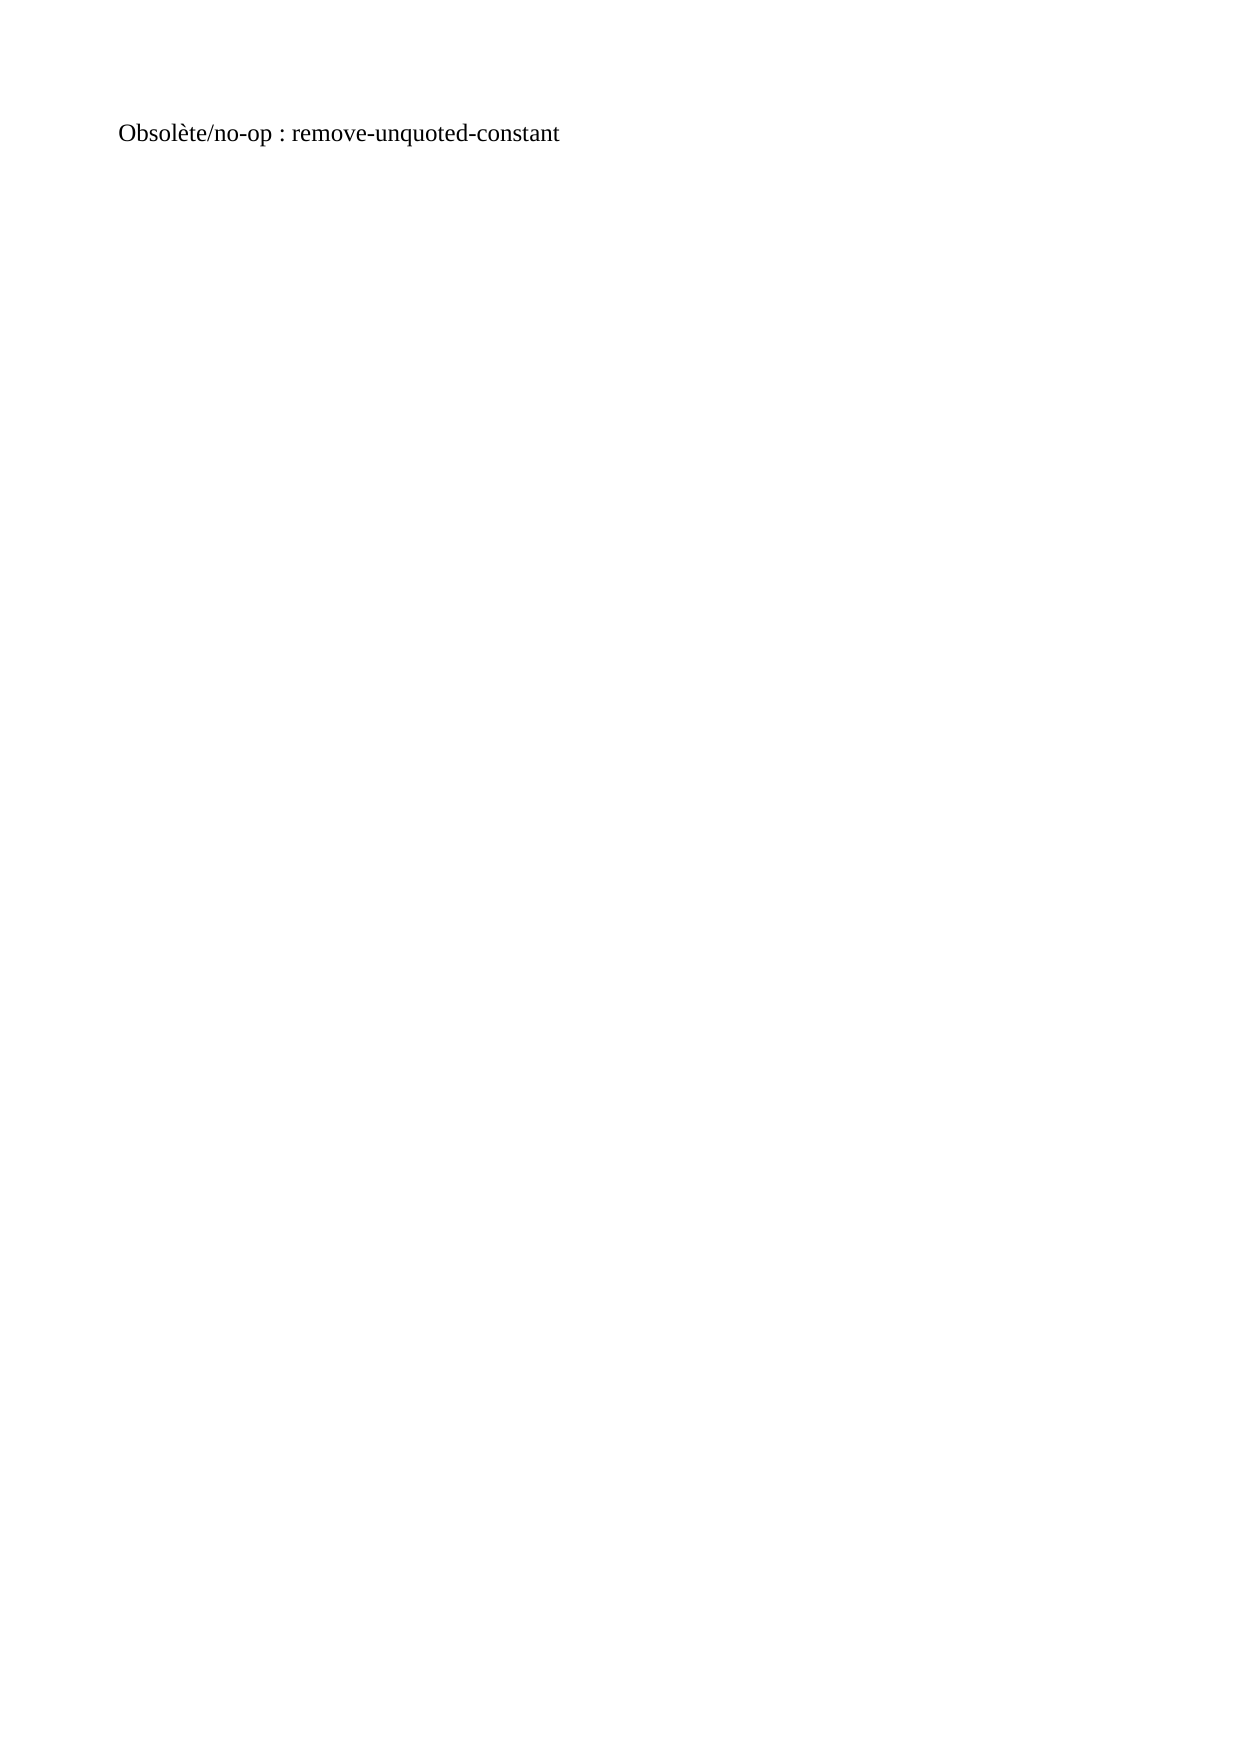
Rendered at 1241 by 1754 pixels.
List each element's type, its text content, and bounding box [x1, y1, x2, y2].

text Obsolète/no-op : remove-unquoted-constant [118, 118, 1122, 147]
